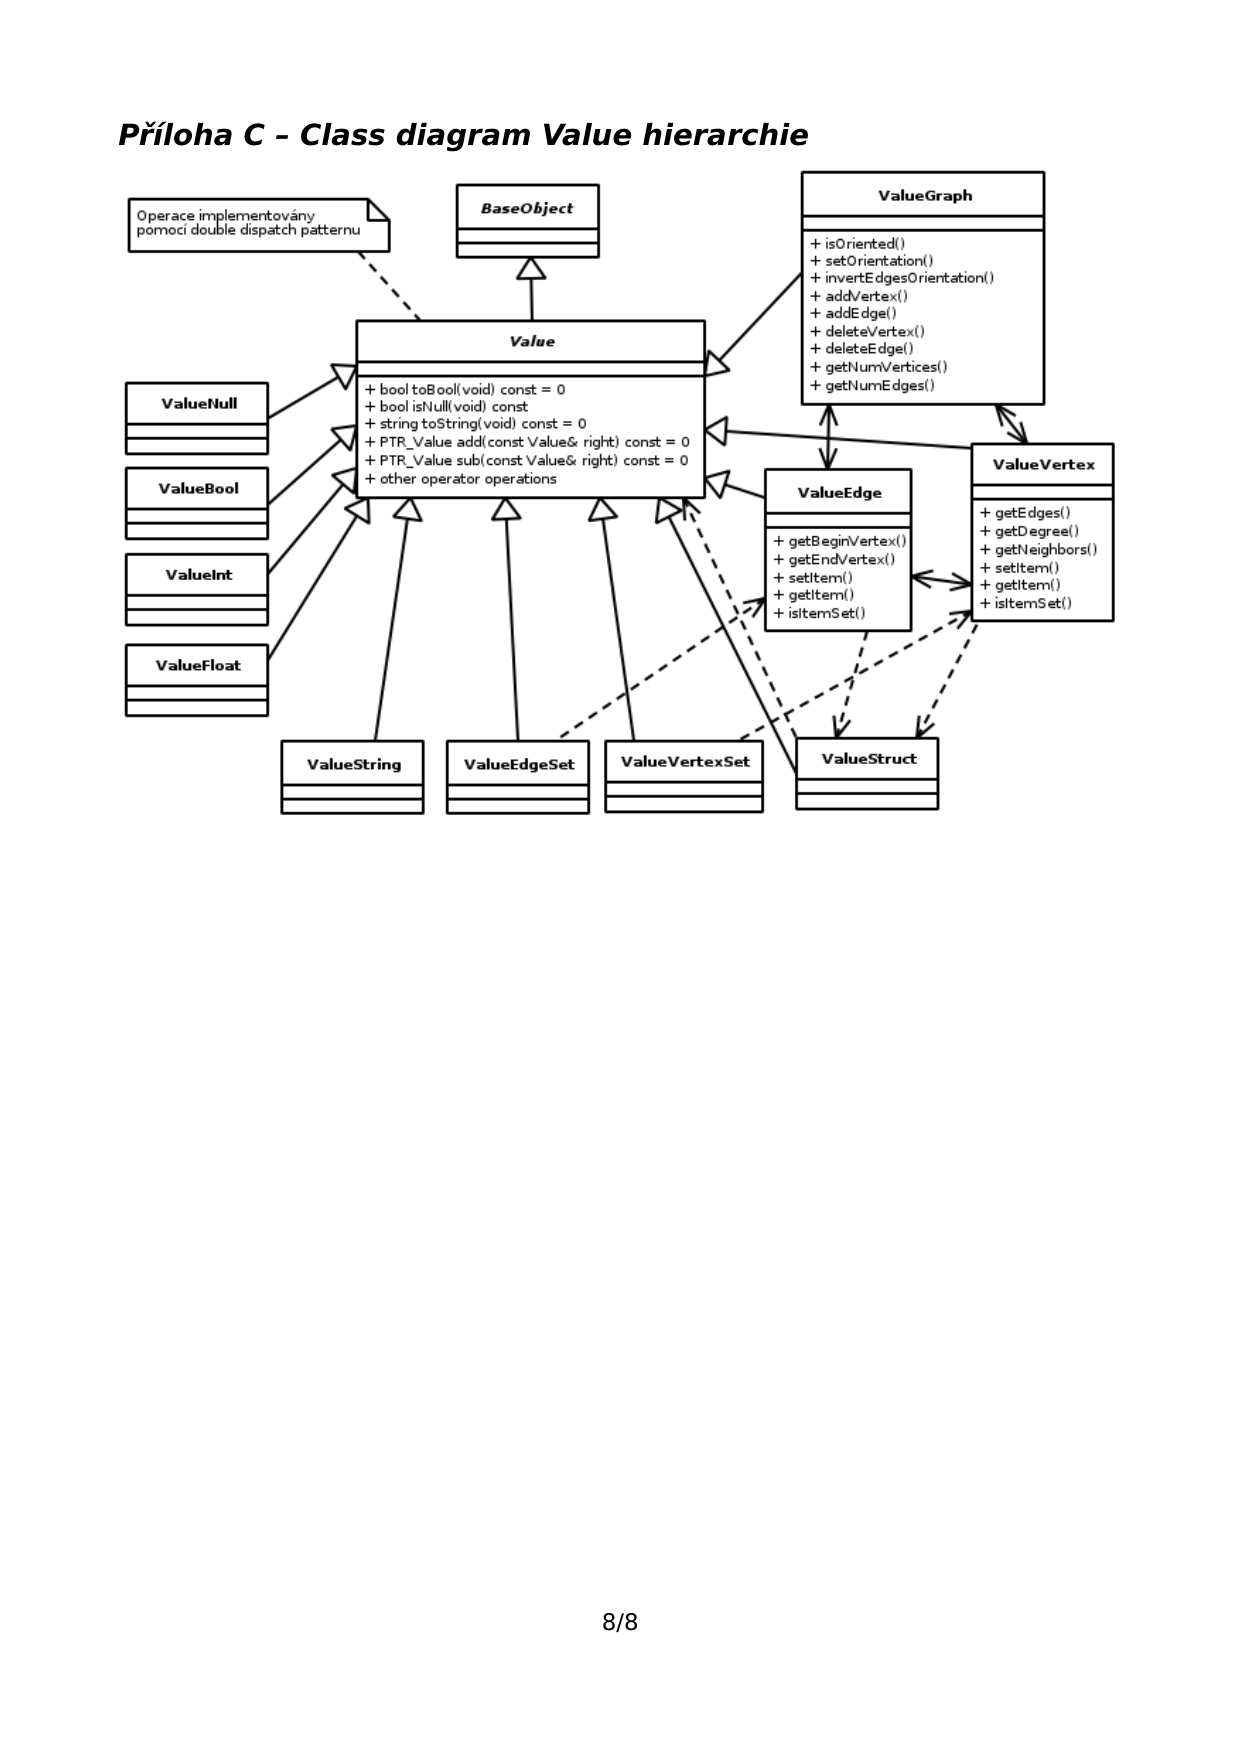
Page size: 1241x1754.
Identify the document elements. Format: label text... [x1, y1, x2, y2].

subtitle Příloha C – Class diagram Value hierarchie [118, 118, 1122, 152]
picture [118, 164, 1122, 822]
